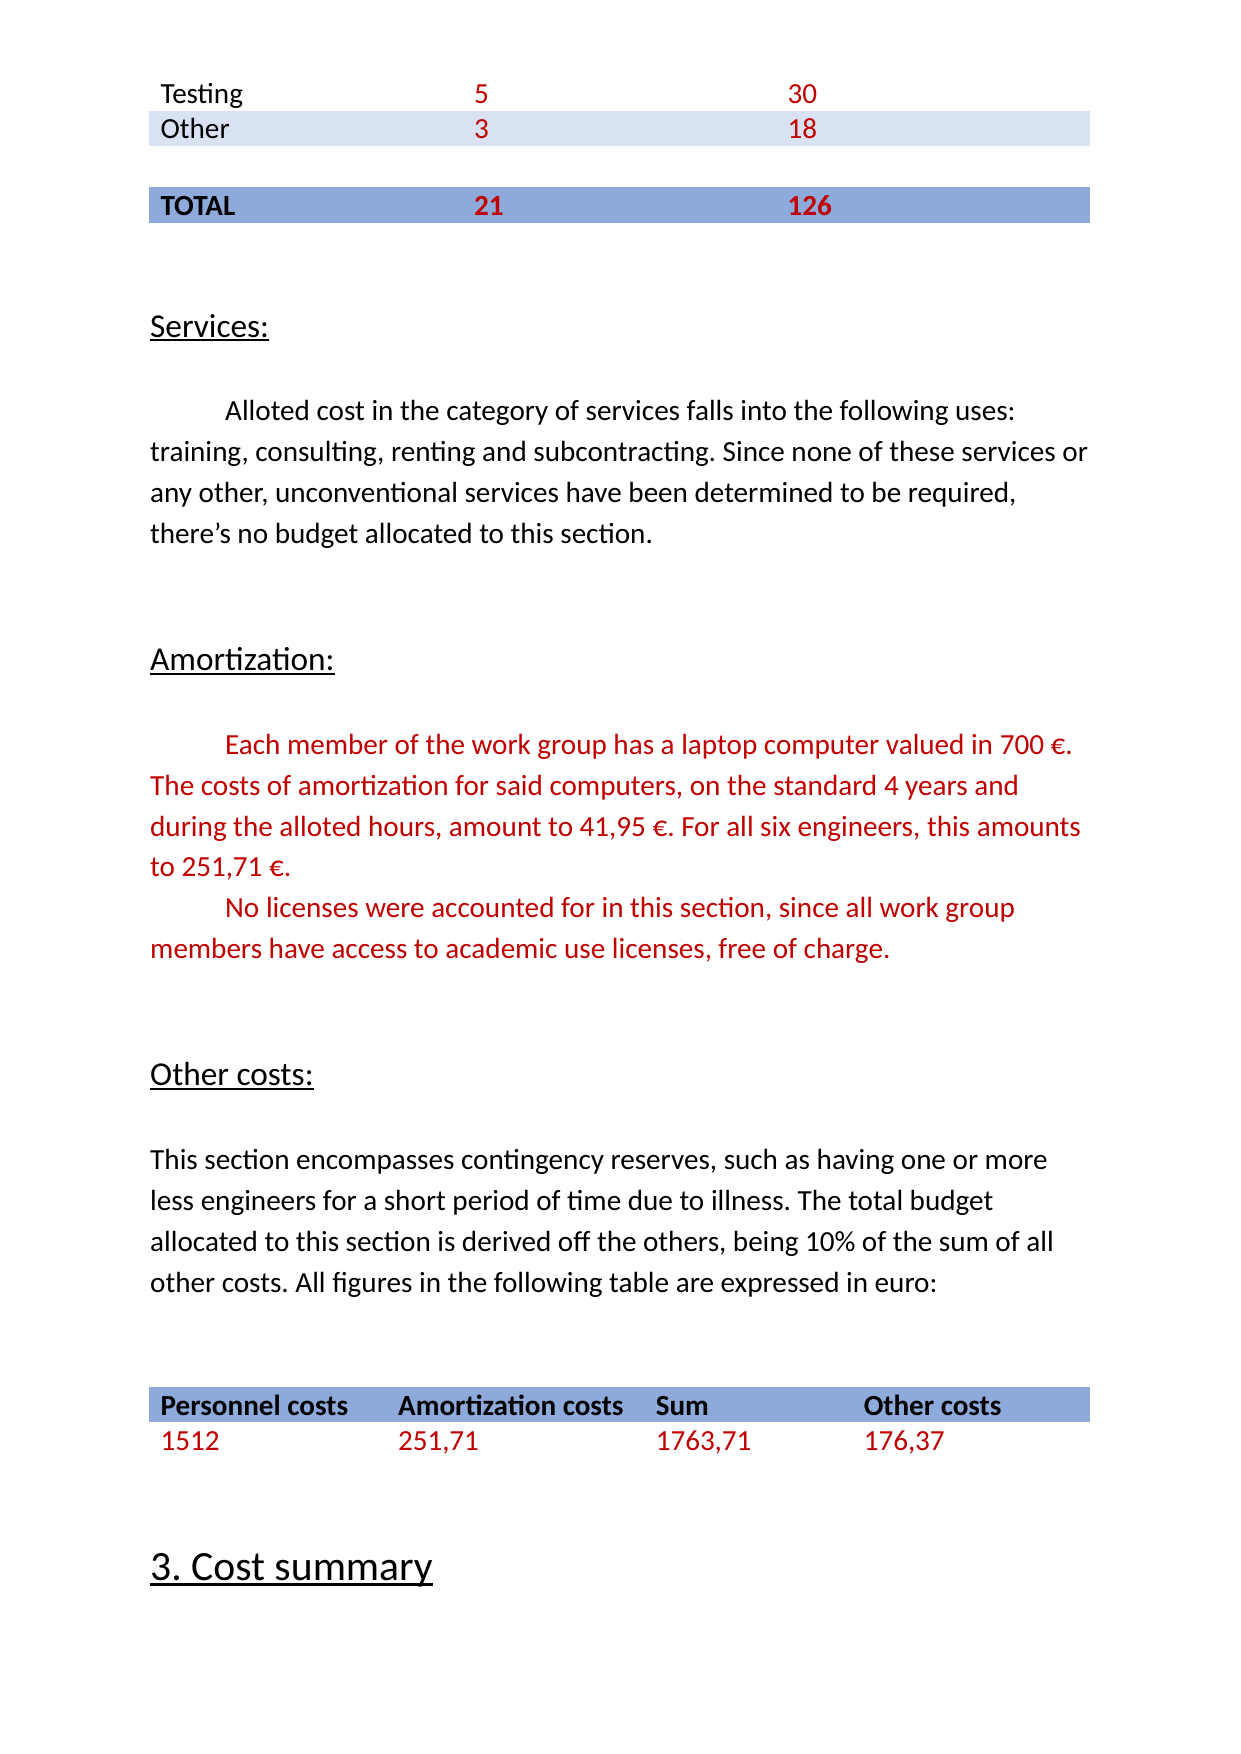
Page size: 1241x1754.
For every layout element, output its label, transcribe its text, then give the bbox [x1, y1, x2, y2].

table_header 126 [776, 187, 1090, 223]
table_cell Other [149, 111, 463, 146]
text 3. Cost summary [150, 1540, 1090, 1591]
table_cell 30 [776, 75, 1090, 111]
table_header TOTAL [149, 187, 463, 223]
table_header 21 [463, 187, 776, 223]
table_header Sum [644, 1387, 852, 1422]
text Services: [150, 305, 1090, 345]
text Alloted cost in the category of services falls into the following uses: training, consulting, renting and subcontracting. Since none of these services or any other, unconventional services have been determined to be required, there’s no budget allocated to this section. [150, 392, 1090, 551]
text Each member of the work group has a laptop computer valued in 700 €. The costs of amortization for said computers, on the standard 4 years and during the alloted hours, amount to 41,95 €. For all six engineers, this amounts to 251,71 €. [150, 726, 1090, 884]
table_header Personnel costs [149, 1387, 387, 1422]
table_cell 3 [463, 111, 776, 146]
table_cell 251,71 [387, 1422, 644, 1458]
table_header Amortization costs [387, 1387, 644, 1422]
text Amortization: [150, 638, 1090, 679]
table_cell 18 [776, 111, 1090, 146]
text This section encompasses contingency reserves, such as having one or more less engineers for a short period of time due to illness. The total budget allocated to this section is derived off the others, being 10% of the sum of all other costs. All figures in the following table are expressed in euro: [150, 1141, 1090, 1299]
table_cell Testing [149, 75, 463, 111]
text No licenses were accounted for in this section, since all work group members have access to academic use licenses, free of charge. [150, 889, 1090, 966]
table_cell 1512 [149, 1422, 387, 1458]
table_cell 176,37 [852, 1422, 1090, 1458]
table_header Other costs [852, 1387, 1090, 1422]
table_cell 1763,71 [644, 1422, 852, 1458]
text Other costs: [150, 1053, 1090, 1094]
table_cell 5 [463, 75, 776, 111]
